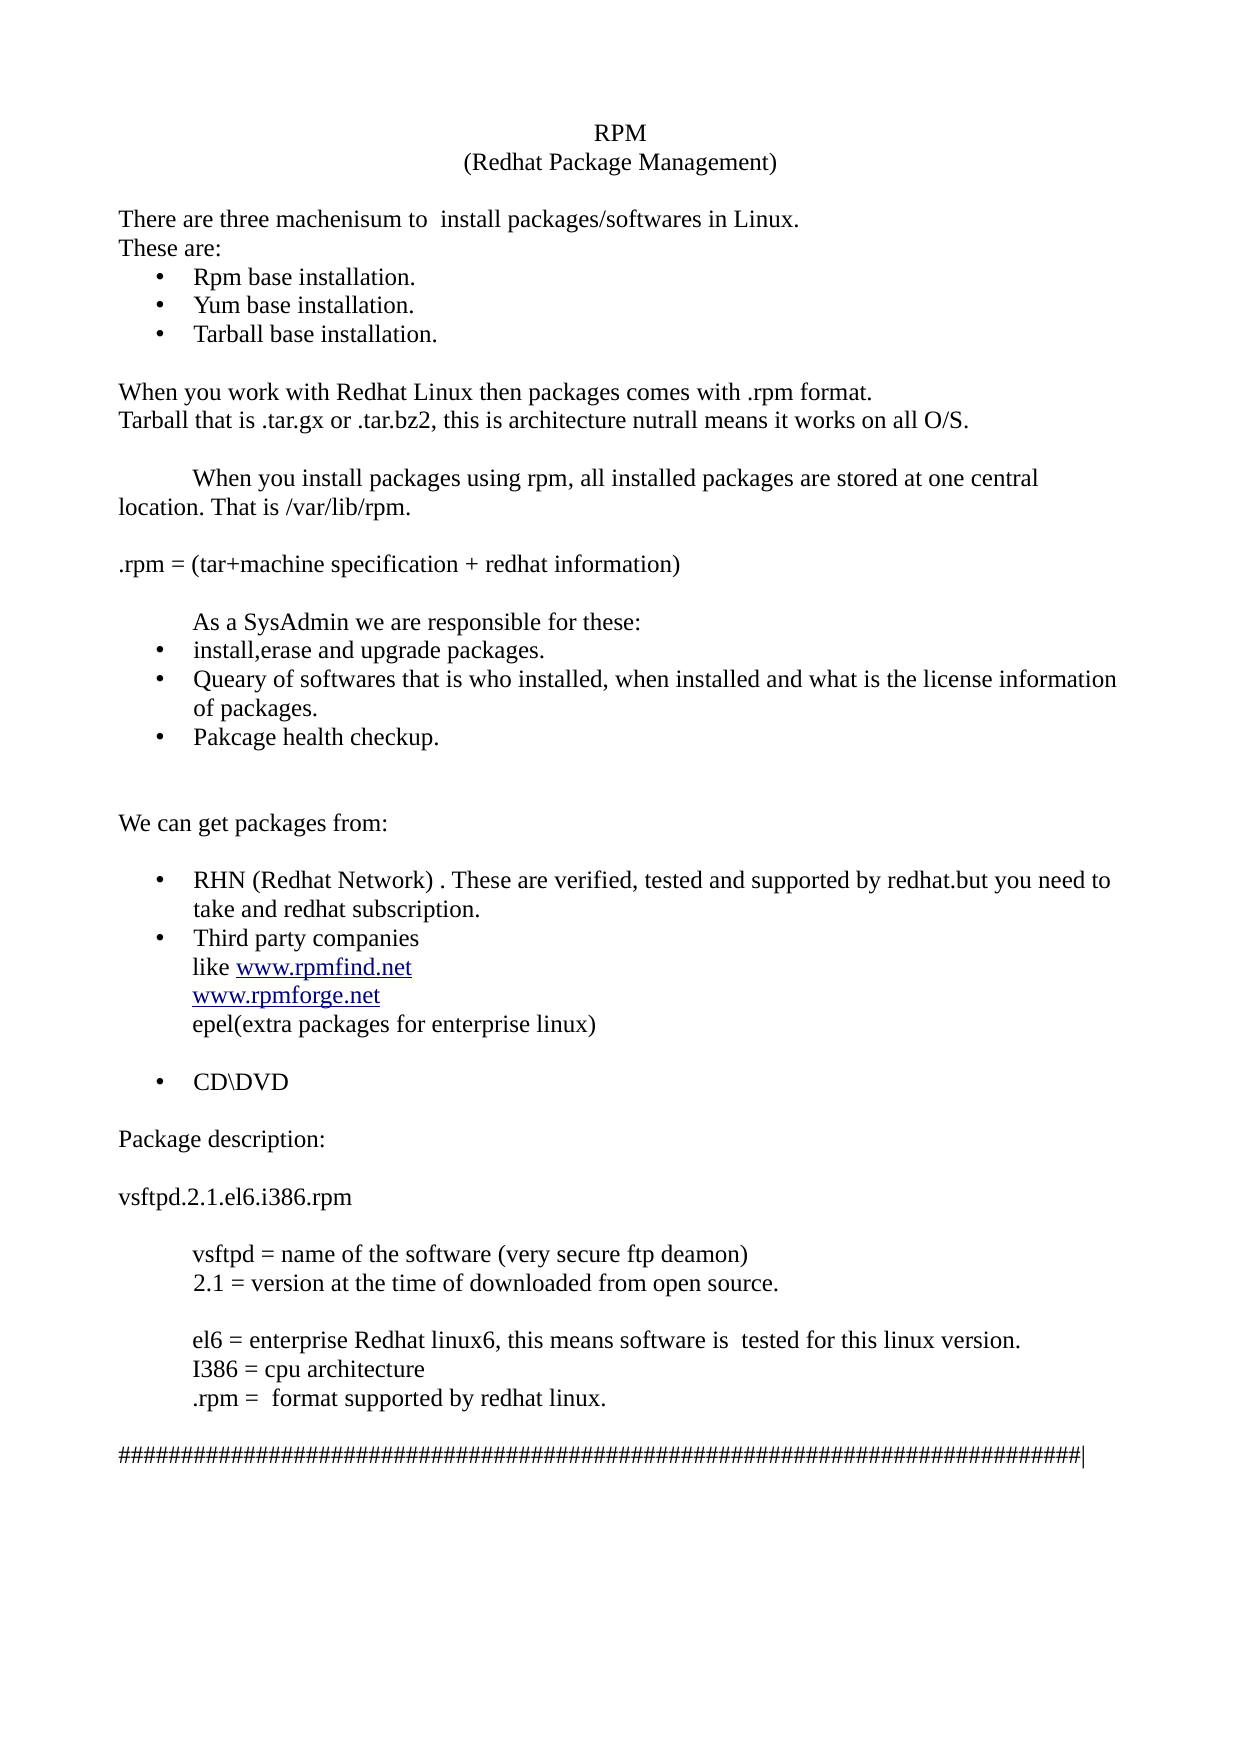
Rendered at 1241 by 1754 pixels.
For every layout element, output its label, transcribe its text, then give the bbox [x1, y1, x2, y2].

text www.rpmforge.net [118, 981, 1122, 1009]
list install,erase and upgrade packages. [156, 636, 1122, 664]
list Tarball base installation. [156, 319, 1122, 348]
text (Redhat Package Management) [118, 147, 1122, 176]
text I386 = cpu architecture [118, 1354, 1122, 1383]
list = version at the time of downloaded from open source. [193, 1268, 1122, 1297]
text epel(extra packages for enterprise linux) [118, 1009, 1122, 1038]
text vsftpd = name of the software (very secure ftp deamon) [118, 1239, 1122, 1268]
list Third party companies [156, 923, 1122, 952]
text Tarball that is .tar.gx or .tar.bz2, this is architecture nutrall means it works on all O/S. [118, 406, 1122, 434]
text When you work with Redhat Linux then packages comes with .rpm format. [118, 377, 1122, 406]
text .rpm = (tar+machine specification + redhat information) [118, 549, 1122, 578]
text As a SysAdmin we are responsible for these: [118, 607, 1122, 636]
text When you install packages using rpm, all installed packages are stored at one central location. That is /var/lib/rpm. [118, 463, 1122, 521]
text Package description: [118, 1124, 1122, 1153]
text #############################################################################| [118, 1441, 1122, 1469]
list Pakcage health checkup. [156, 722, 1122, 751]
list CD\DVD [156, 1067, 1122, 1096]
text .rpm = format supported by redhat linux. [118, 1383, 1122, 1412]
text These are: [118, 233, 1122, 262]
text like www.rpmfind.net [118, 952, 1122, 981]
text vsftpd.2.1.el6.i386.rpm [118, 1182, 1122, 1211]
text We can get packages from: [118, 808, 1122, 837]
text There are three machenisum to install packages/softwares in Linux. [118, 204, 1122, 233]
list Rpm base installation. [156, 262, 1122, 291]
text RPM [118, 118, 1122, 147]
list RHN (Redhat Network) . These are verified, tested and supported by redhat.but you need to take and redhat subscription. [156, 866, 1122, 923]
list Queary of softwares that is who installed, when installed and what is the license information of packages. [156, 664, 1122, 722]
text el6 = enterprise Redhat linux6, this means software is tested for this linux version. [118, 1326, 1122, 1354]
list Yum base installation. [156, 291, 1122, 319]
